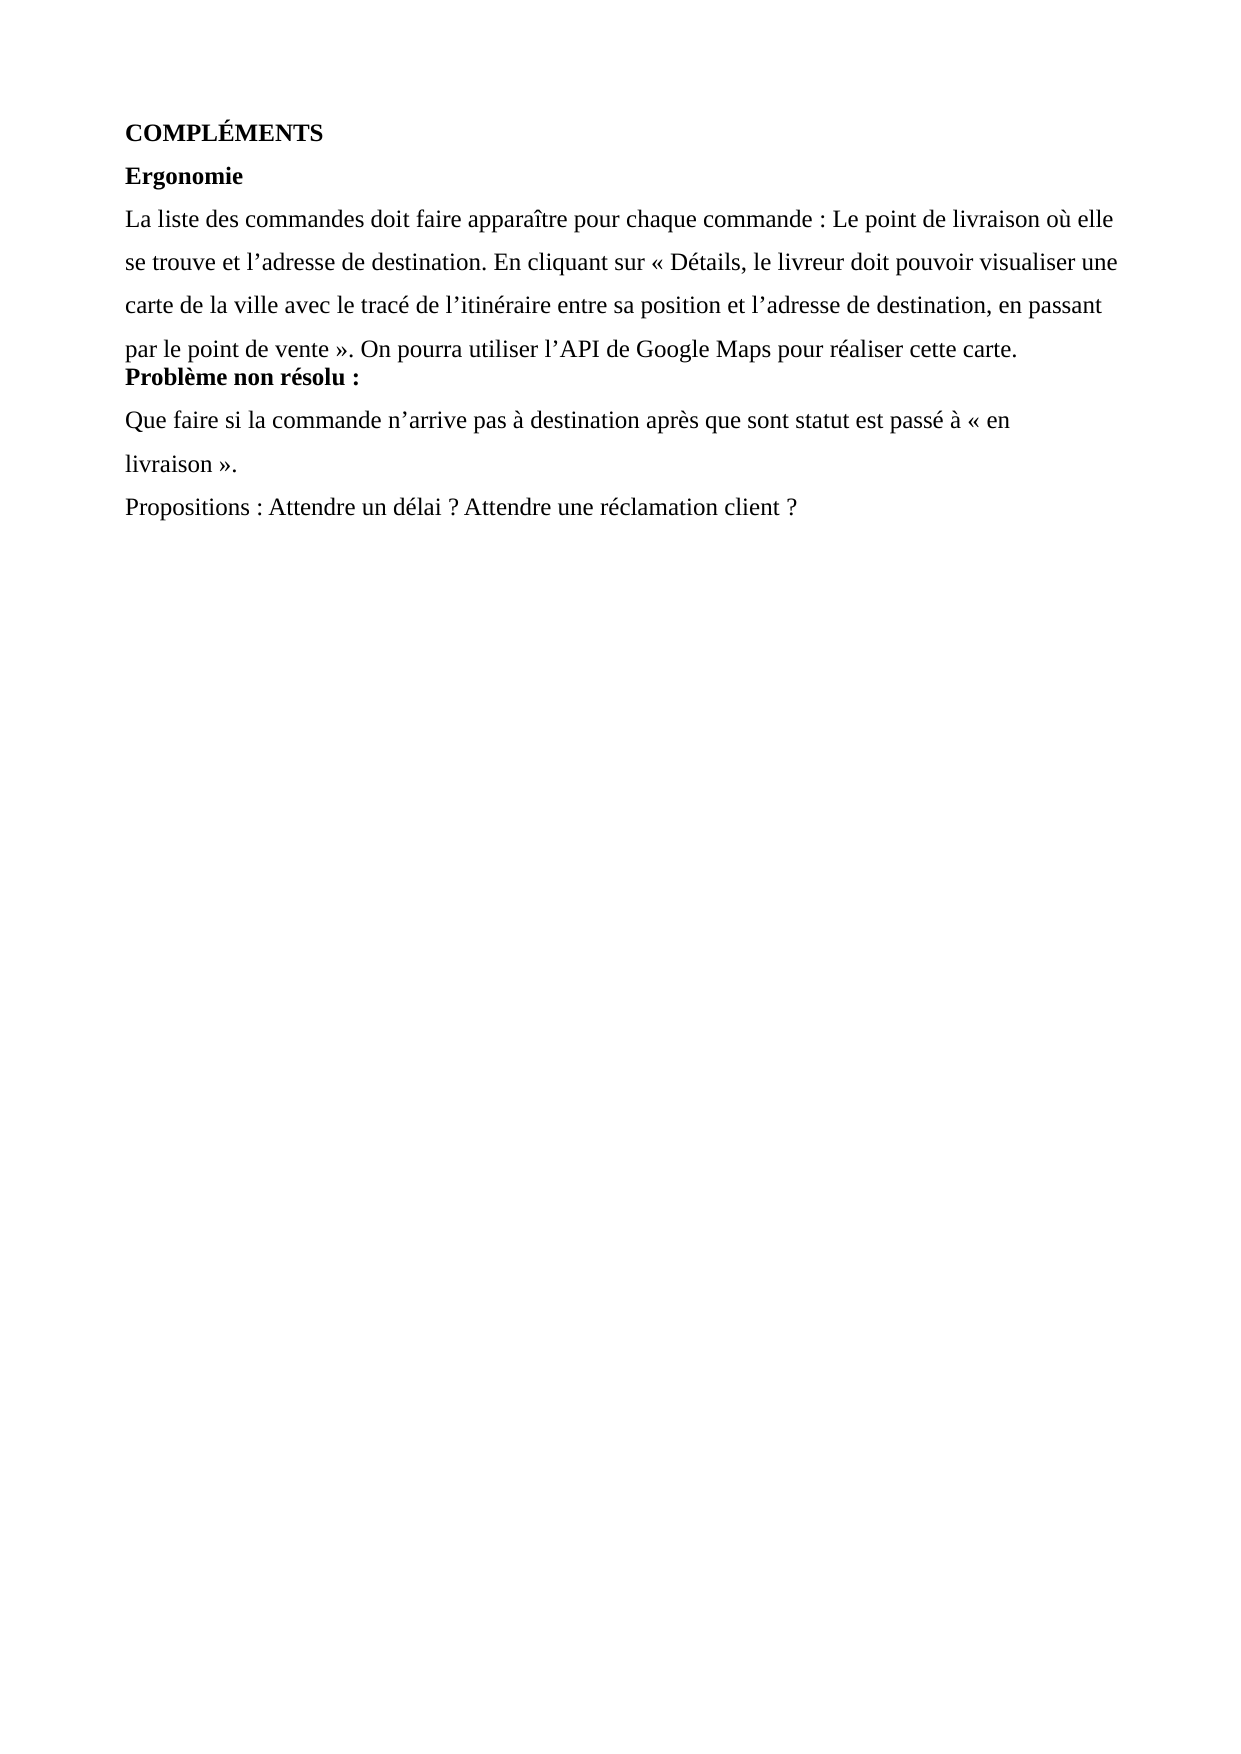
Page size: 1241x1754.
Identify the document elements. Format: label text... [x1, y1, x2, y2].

table_cell Problème non résolu : Que faire si la commande n’arrive pas à destination après que sont statut est passé à « en livraison ». Propositions : Attendre un délai ? Attendre une réclamation client ? [125, 363, 1123, 521]
table_cell COMPLÉMENTS Ergonomie La liste des commandes doit faire apparaître pour chaque commande : Le point de livraison où elle se trouve et l’adresse de destination. En cliquant sur « Détails, le livreur doit pouvoir visualiser une carte de la ville avec le tracé de l’itinéraire entre sa position et l’adresse de destination, en passant par le point de vente ». On pourra utiliser l’API de Google Maps pour réaliser cette carte. [125, 118, 1123, 362]
